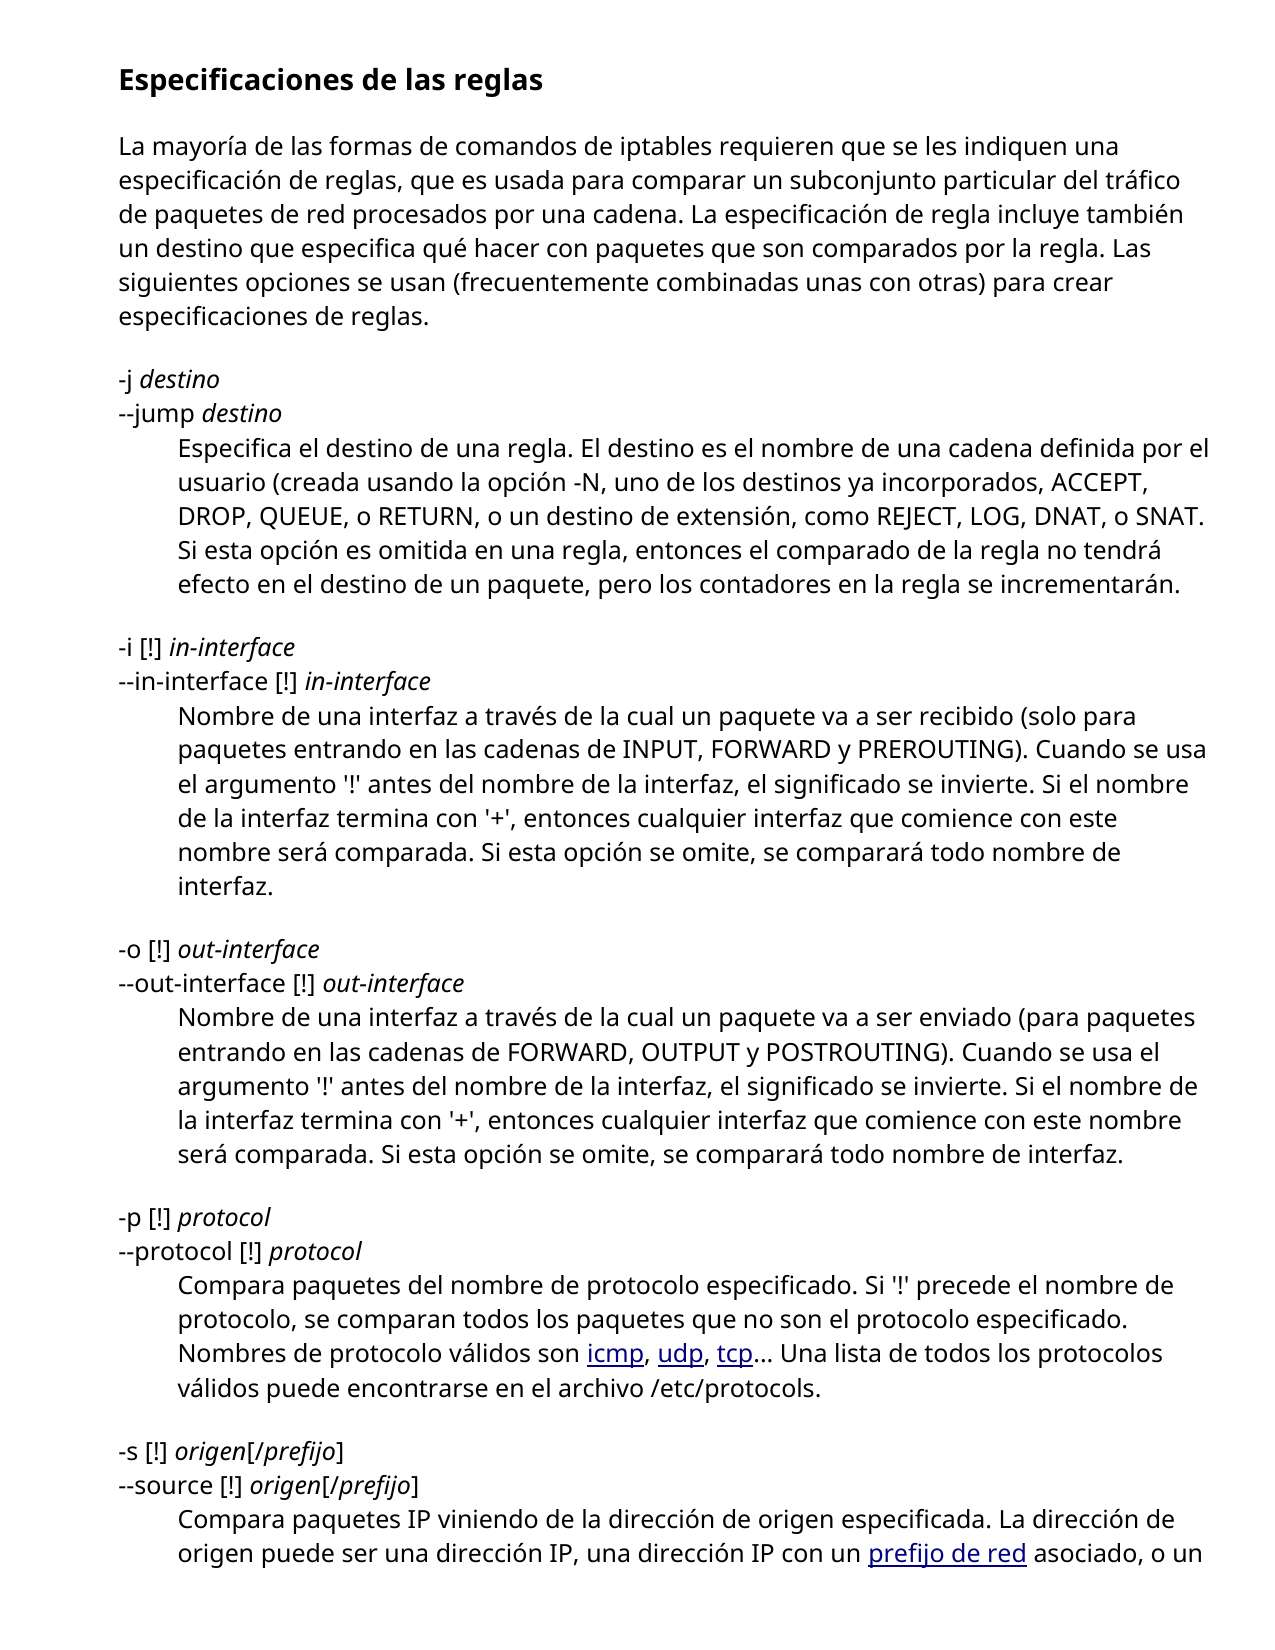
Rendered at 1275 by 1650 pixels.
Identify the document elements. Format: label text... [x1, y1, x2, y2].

subtitle -o [!] out-interface [118, 932, 1216, 966]
subtitle --out-interface [!] out-interface [118, 966, 1216, 1000]
list Nombre de una interfaz a través de la cual un paquete va a ser enviado (para paquetes entrando en las cadenas de FORWARD, OUTPUT y POSTROUTING). Cuando se usa el argumento '!' antes del nombre de la interfaz, el significado se invierte. Si el nombre de la interfaz termina con '+', entonces cualquier interfaz que comience con este nombre será comparada. Si esta opción se omite, se comparará todo nombre de interfaz. [177, 1000, 1216, 1170]
subtitle --jump destino [118, 396, 1216, 430]
subtitle Especificaciones de las reglas [118, 59, 1216, 99]
subtitle -s [!] origen[/prefijo] [118, 1434, 1216, 1468]
list Compara paquetes del nombre de protocolo especificado. Si '!' precede el nombre de protocolo, se comparan todos los paquetes que no son el protocolo especificado. Nombres de protocolo válidos son icmp, udp, tcp... Una lista de todos los protocolos válidos puede encontrarse en el archivo /etc/protocols. [177, 1268, 1216, 1404]
list Especifica el destino de una regla. El destino es el nombre de una cadena definida por el usuario (creada usando la opción -N, uno de los destinos ya incorporados, ACCEPT, DROP, QUEUE, o RETURN, o un destino de extensión, como REJECT, LOG, DNAT, o SNAT. Si esta opción es omitida en una regla, entonces el comparado de la regla no tendrá efecto en el destino de un paquete, pero los contadores en la regla se incrementarán. [177, 430, 1216, 601]
subtitle --source [!] origen[/prefijo] [118, 1468, 1216, 1502]
subtitle -j destino [118, 362, 1216, 396]
list Nombre de una interfaz a través de la cual un paquete va a ser recibido (solo para paquetes entrando en las cadenas de INPUT, FORWARD y PREROUTING). Cuando se usa el argumento '!' antes del nombre de la interfaz, el significado se invierte. Si el nombre de la interfaz termina con '+', entonces cualquier interfaz que comience con este nombre será comparada. Si esta opción se omite, se comparará todo nombre de interfaz. [177, 698, 1216, 902]
list Compara paquetes IP viniendo de la dirección de origen especificada. La dirección de origen puede ser una dirección IP, una dirección IP con un prefijo de red asociado, o un [177, 1502, 1216, 1570]
subtitle -p [!] protocol [118, 1200, 1216, 1234]
subtitle --protocol [!] protocol [118, 1234, 1216, 1268]
subtitle --in-interface [!] in-interface [118, 664, 1216, 698]
subtitle -i [!] in-interface [118, 630, 1216, 664]
text La mayoría de las formas de comandos de iptables requieren que se les indiquen una especificación de reglas, que es usada para comparar un subconjunto particular del tráfico de paquetes de red procesados por una cadena. La especificación de regla incluye también un destino que especifica qué hacer con paquetes que son comparados por la regla. Las siguientes opciones se usan (frecuentemente combinadas unas con otras) para crear especificaciones de reglas. [118, 128, 1216, 333]
